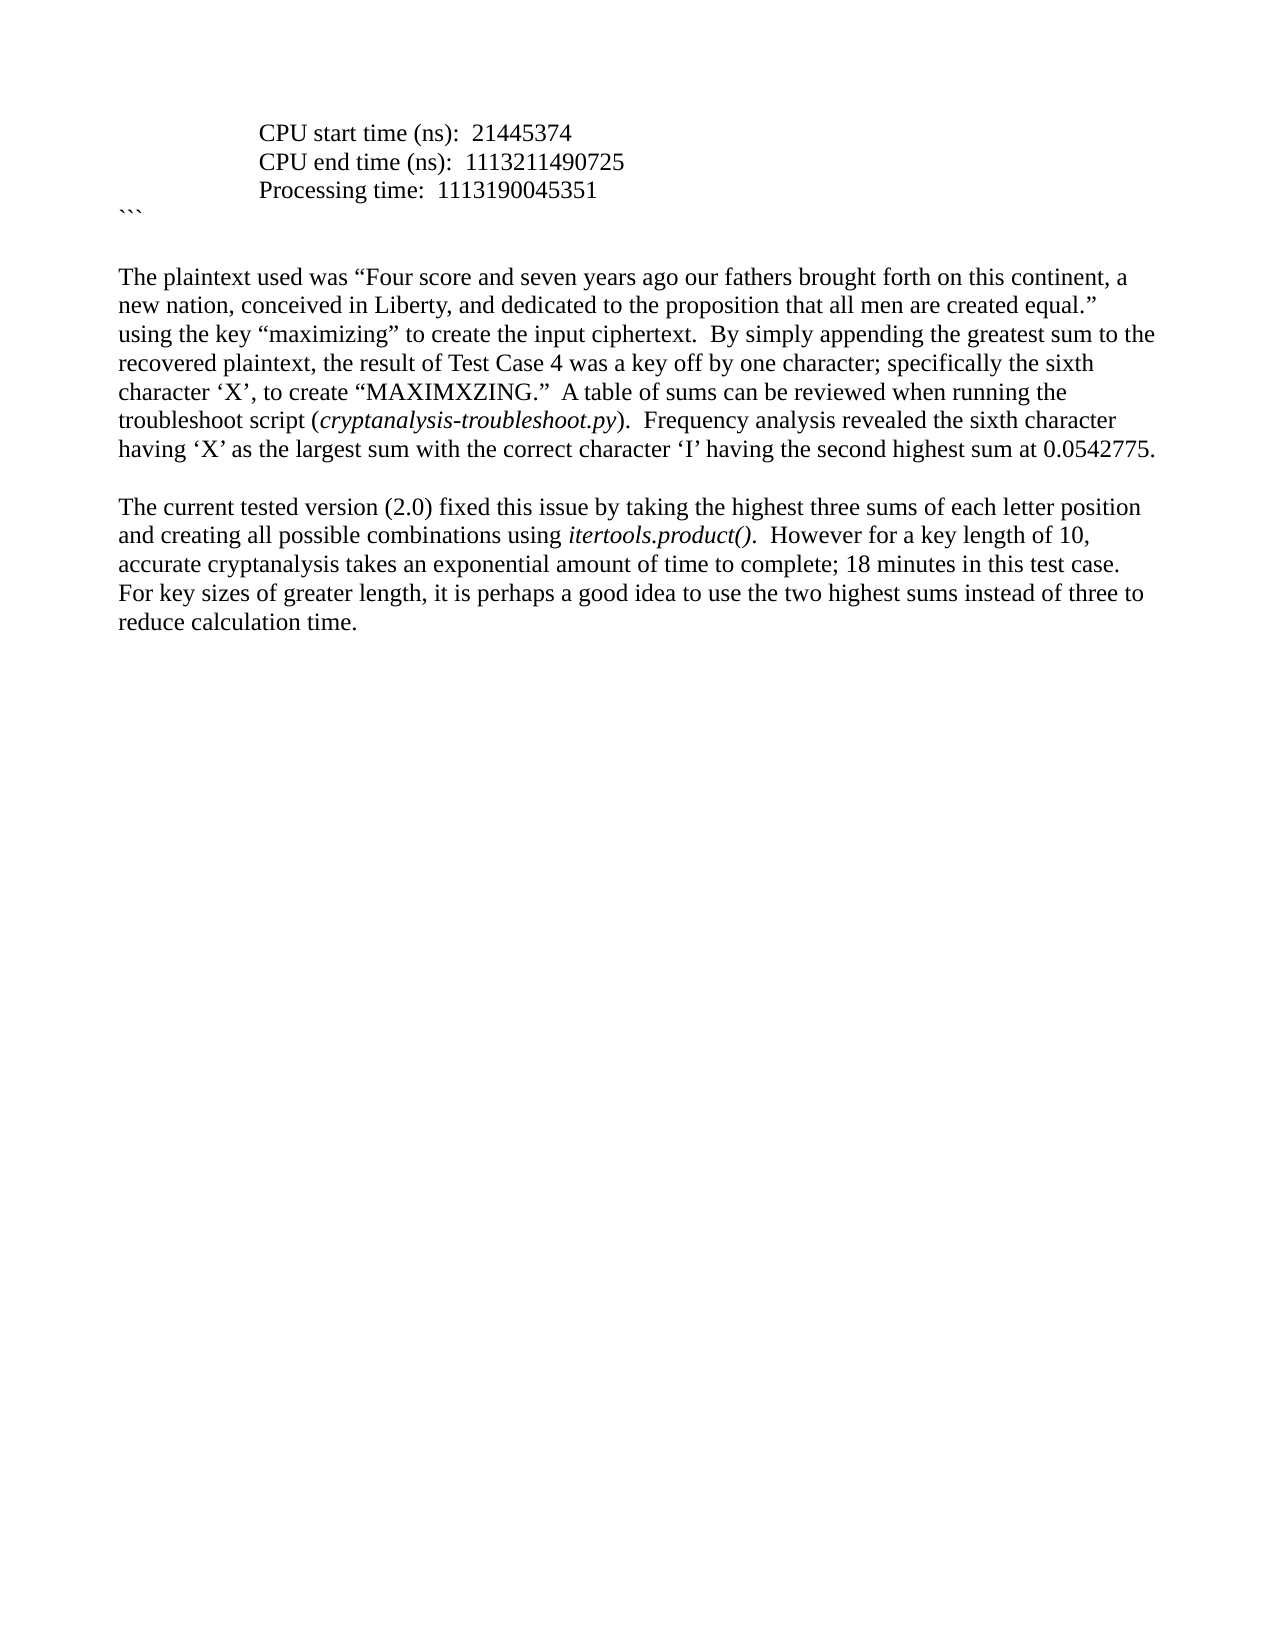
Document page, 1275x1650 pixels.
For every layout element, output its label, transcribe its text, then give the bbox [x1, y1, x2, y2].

text Processing time: 1113190045351 [259, 176, 1157, 204]
text The current tested version (2.0) fixed this issue by taking the highest three sums of each letter position and creating all possible combinations using itertools.product(). However for a key length of 10, accurate cryptanalysis takes an exponential amount of time to complete; 18 minutes in this test case. For key sizes of greater length, it is perhaps a good idea to use the two highest sums instead of three to reduce calculation time. [118, 492, 1157, 636]
text ``` [118, 204, 1157, 233]
text The plaintext used was “Four score and seven years ago our fathers brought forth on this continent, a new nation, conceived in Liberty, and dedicated to the proposition that all men are created equal.” using the key “maximizing” to create the input ciphertext. By simply appending the greatest sum to the recovered plaintext, the result of Test Case 4 was a key off by one character; specifically the sixth character ‘X’, to create “MAXIMXZING.” A table of sums can be reviewed when running the troubleshoot script (cryptanalysis-troubleshoot.py). Frequency analysis revealed the sixth character having ‘X’ as the largest sum with the correct character ‘I’ having the second highest sum at 0.0542775. [118, 262, 1157, 463]
text CPU start time (ns): 21445374 [259, 118, 1157, 147]
text CPU end time (ns): 1113211490725 [259, 147, 1157, 176]
